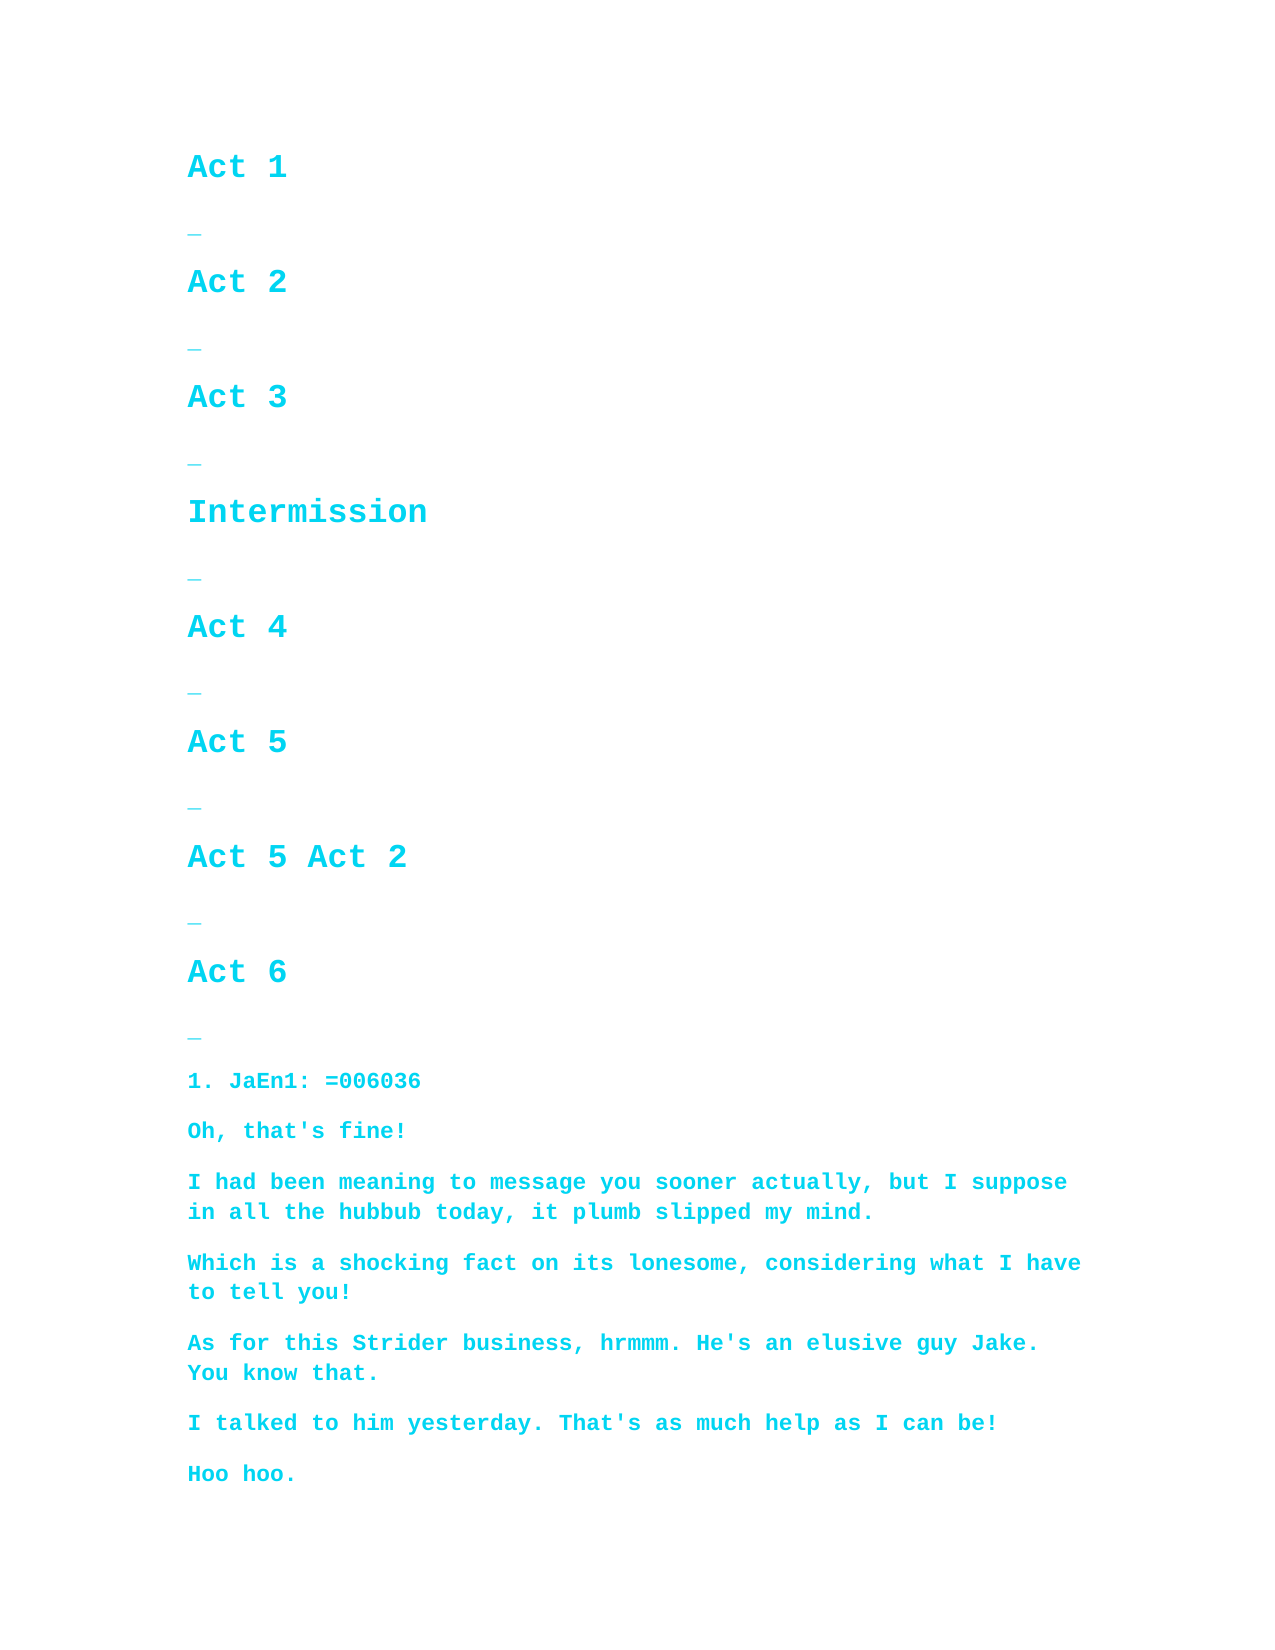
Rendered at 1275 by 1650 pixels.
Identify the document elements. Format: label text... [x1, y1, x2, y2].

text Act 2 [187, 265, 1087, 303]
text Hoo hoo. [187, 1462, 1087, 1488]
text _ [187, 904, 1087, 929]
text Act 3 [187, 380, 1087, 418]
text Which is a shocking fact on its lonesome, considering what I have to tell you! [187, 1251, 1087, 1307]
text _ [187, 214, 1087, 240]
text 1. JaEn1: =006036 [187, 1069, 1087, 1095]
text Act 4 [187, 609, 1087, 647]
text As for this Strider business, hrmmm. He's an elusive guy Jake. You know that. [187, 1331, 1087, 1387]
text _ [187, 444, 1087, 470]
text _ [187, 789, 1087, 815]
text I talked to him yesterday. That's as much help as I can be! [187, 1412, 1087, 1438]
text I had been meaning to message you sooner actually, but I suppose in all the hubbub today, it plumb slipped my mind. [187, 1170, 1087, 1226]
text _ [187, 674, 1087, 700]
text Act 5 Act 2 [187, 839, 1087, 877]
text Act 5 [187, 724, 1087, 762]
text Oh, that's fine! [187, 1120, 1087, 1146]
text Intermission [187, 495, 1087, 532]
text _ [187, 559, 1087, 585]
text Act 1 [187, 150, 1087, 188]
text _ [187, 1018, 1087, 1044]
text _ [187, 329, 1087, 355]
text Act 6 [187, 954, 1087, 992]
